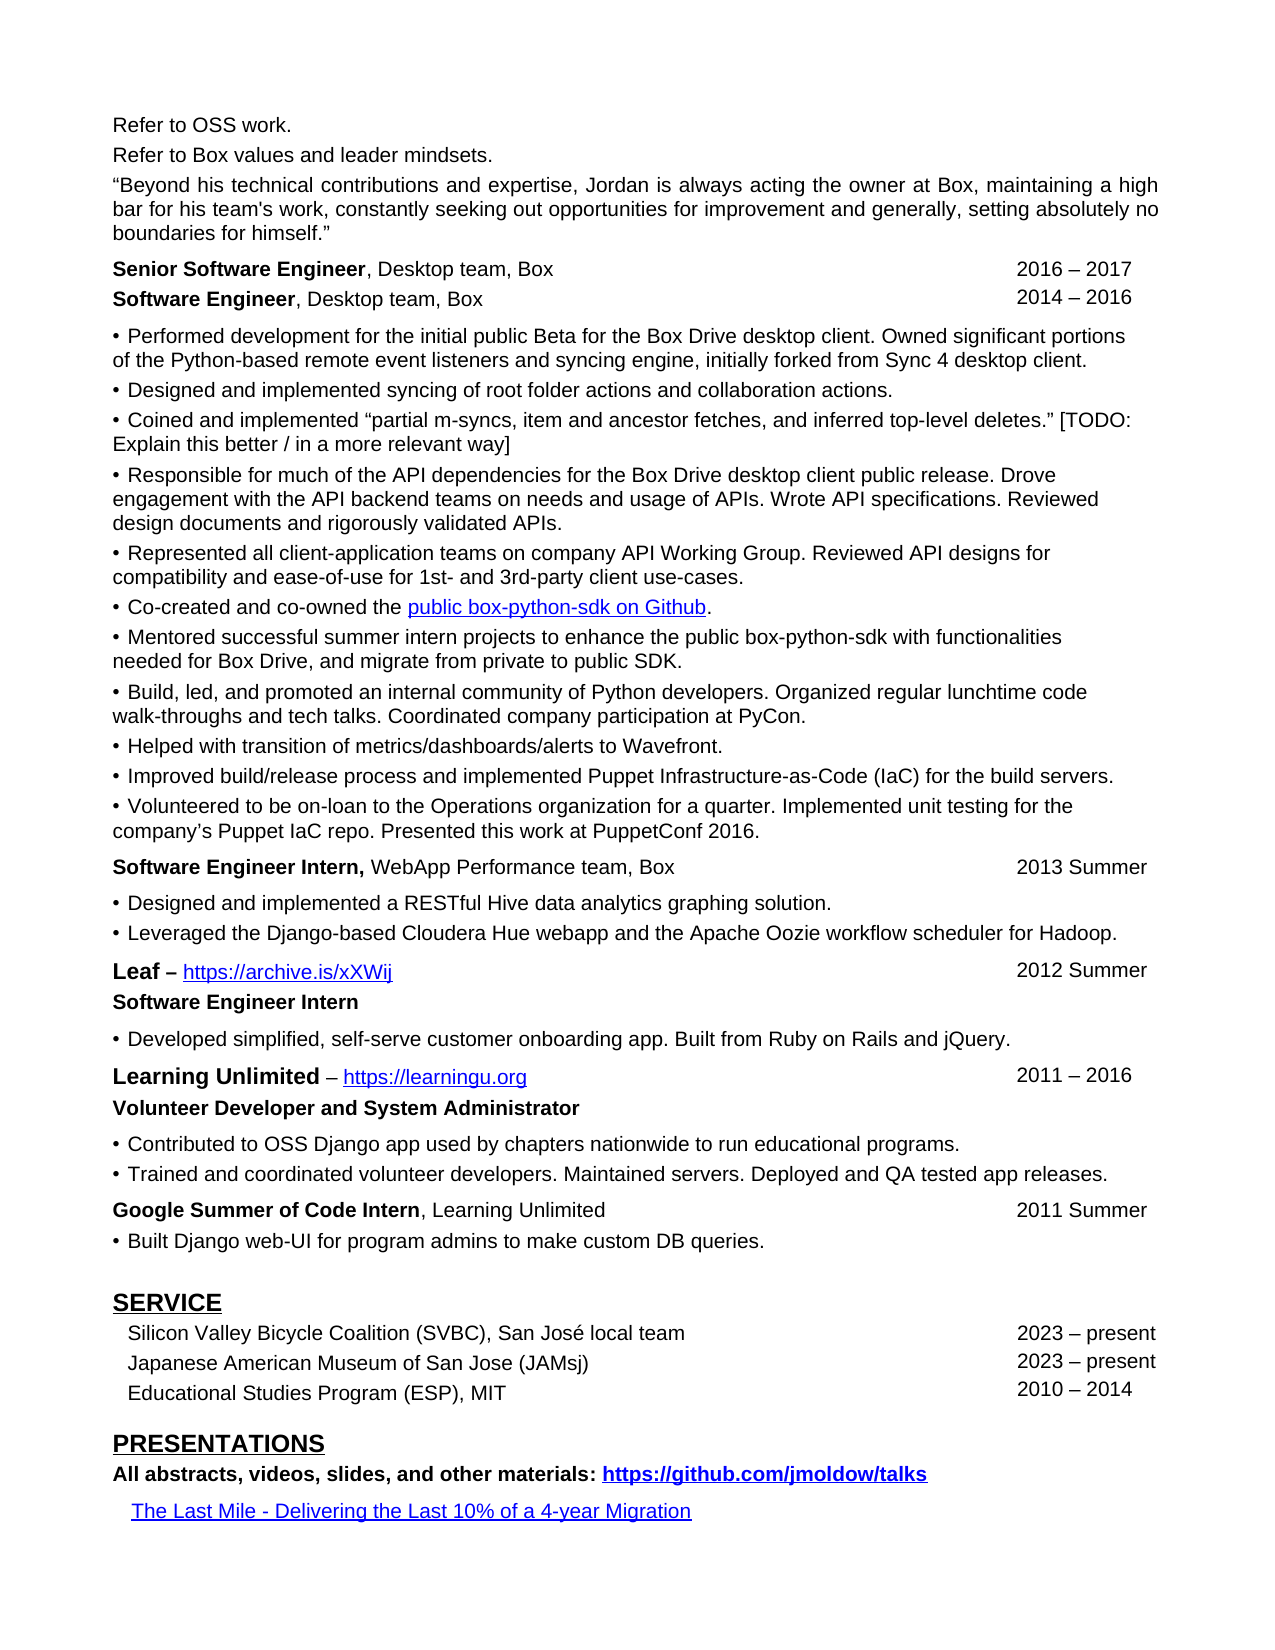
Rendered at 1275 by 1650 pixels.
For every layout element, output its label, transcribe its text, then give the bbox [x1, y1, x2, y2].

table_cell Contributed to OSS Django app used by chapters nationwide to run educational programs. Trained and coordinated volunteer developers. Maintained servers. Deployed and QA tested app releases. [101, 1132, 1173, 1198]
table_cell Software Engineer Intern, WebApp Performance team, Box [101, 855, 1004, 891]
text The Last Mile - Delivering the Last 10% of a 4-year Migration [131, 1498, 1162, 1522]
table_cell Google Summer of Code Intern, Learning Unlimited Built Django web-UI for program admins to make custom DB queries. [101, 1198, 1004, 1265]
table_cell 2013 Summer [1004, 855, 1173, 891]
table_cell Designed and implemented a RESTful Hive data analytics graphing solution. Leveraged the Django-based Cloudera Hue webapp and the Apache Oozie workflow scheduler for Hadoop. [101, 891, 1173, 958]
table_cell Refer to OSS work. Refer to Box values and leader mindsets. “Beyond his technical contributions and expertise, Jordan is always acting the owner at Box, maintaining a high bar for his team's work, constantly seeking out opportunities for improvement and generally, setting absolutely no boundaries for himself.” [101, 113, 1173, 257]
table_cell 2016 – 2017 2014 – 2016 [1004, 257, 1173, 323]
text SERVICE [112, 1288, 1162, 1316]
table_cell 2012 Summer [1004, 958, 1173, 1026]
table_cell Performed development for the initial public Beta for the Box Drive desktop client. Owned significant portions of the Python-based remote event listeners and syncing engine, initially forked from Sync 4 desktop client. Designed and implemented syncing of root folder actions and collaboration actions. Coined and implemented “partial m-syncs, item and ancestor fetches, and inferred top-level deletes.” [TODO: Explain this better / in a more relevant way] Responsible for much of the API dependencies for the Box Drive desktop client public release. Drove engagement with the API backend teams on needs and usage of APIs. Wrote API specifications. Reviewed design documents and rigorously validated APIs. Represented all client-application teams on company API Working Group. Reviewed API designs for compatibility and ease-of-use for 1st- and 3rd-party client use-cases. Co-created and co-owned the public box-python-sdk on Github. Mentored successful summer intern projects to enhance the public box-python-sdk with functionalities needed for Box Drive, and migrate from private to public SDK. Build, led, and promoted an internal community of Python developers. Organized regular lunchtime code walk-throughs and tech talks. Coordinated company participation at PyCon. Helped with transition of metrics/dashboards/alerts to Wavefront. Improved build/release process and implemented Puppet Infrastructure-as-Code (IaC) for the build servers. Volunteered to be on-loan to the Operations organization for a quarter. Implemented unit testing for the company’s Puppet IaC repo. Presented this work at PuppetConf 2016. [101, 324, 1173, 855]
table_header 2023 – present 2023 – present 2010 – 2014 [1005, 1321, 1173, 1417]
table_cell Learning Unlimited – https://learningu.org Volunteer Developer and System Administrator [101, 1063, 1004, 1132]
table_cell Leaf – https://archive.is/xXWij Software Engineer Intern [101, 958, 1004, 1026]
table_cell 2011 Summer [1004, 1198, 1173, 1265]
text All abstracts, videos, slides, and other materials: https://github.com/jmoldow/talks [112, 1461, 1162, 1485]
table_cell Developed simplified, self-serve customer onboarding app. Built from Ruby on Rails and jQuery. [101, 1026, 1173, 1063]
text PRESENTATIONS [112, 1428, 1162, 1457]
table_cell 2011 – 2016 [1004, 1063, 1173, 1132]
table_cell Senior Software Engineer, Desktop team, Box Software Engineer, Desktop team, Box [101, 257, 1004, 323]
table_header Silicon Valley Bicycle Coalition (SVBC), San José local team Japanese American Museum of San Jose (JAMsj) Educational Studies Program (ESP), MIT [101, 1321, 1005, 1417]
